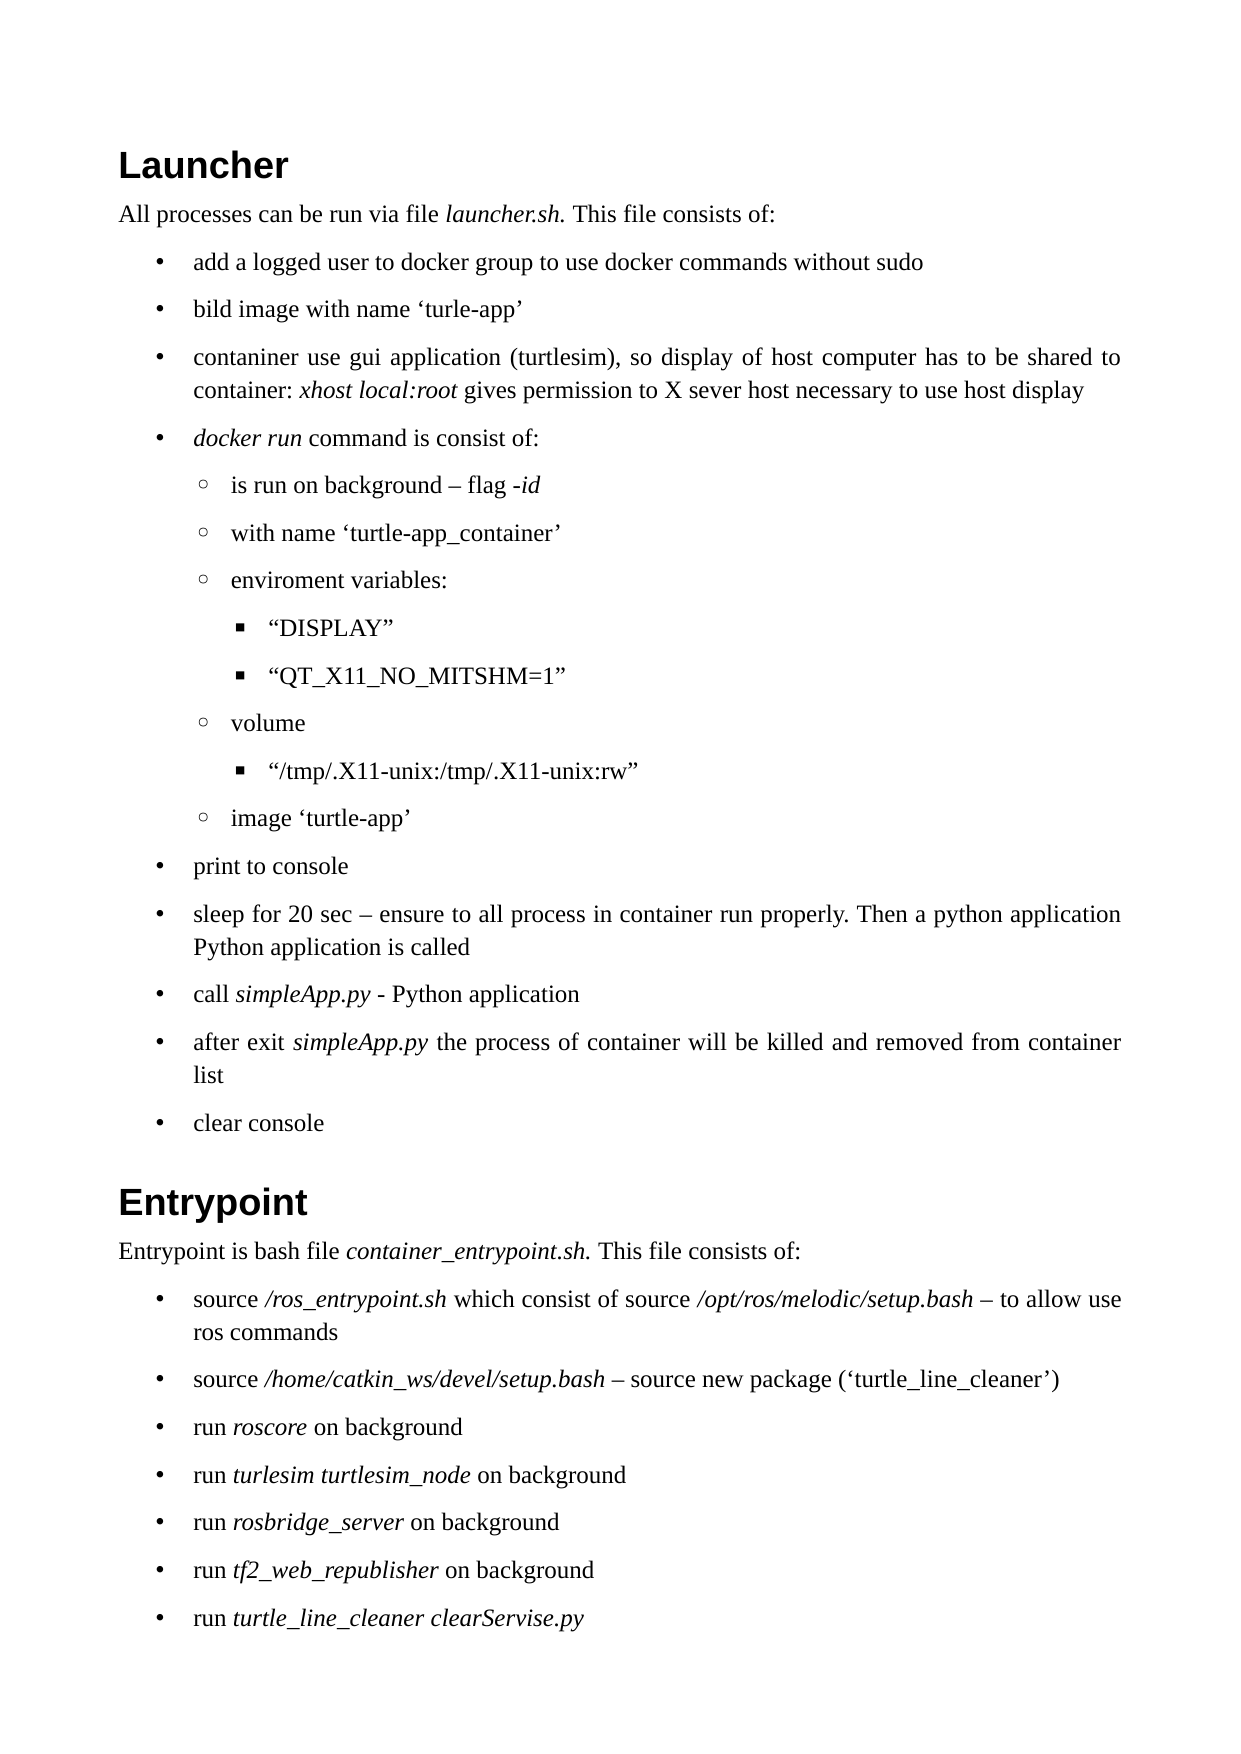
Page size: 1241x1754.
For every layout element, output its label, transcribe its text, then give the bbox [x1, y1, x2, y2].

list after exit simpleApp.py the process of container will be killed and removed from container list [156, 1027, 1122, 1089]
list bild image with name ‘turle-app’ [156, 294, 1122, 323]
list print to console [156, 851, 1122, 880]
list run turlesim turtlesim_node on background [156, 1460, 1122, 1488]
list source /ros_entrypoint.sh which consist of source /opt/ros/melodic/setup.bash – to allow use ros commands [156, 1284, 1122, 1346]
list “/tmp/.X11-unix:/tmp/.X11-unix:rw” [231, 756, 1122, 785]
list contaniner use gui application (turtlesim), so display of host computer has to be shared to container: xhost local:root gives permission to X sever host necessary to use host display [156, 342, 1122, 404]
list is run on background – flag -id [193, 470, 1122, 499]
list run rosbridge_server on background [156, 1507, 1122, 1536]
list image ‘turtle-app’ [193, 803, 1122, 832]
text All processes can be run via file launcher.sh. This file consists of: [118, 199, 1122, 228]
subtitle Launcher [118, 143, 1122, 187]
list “QT_X11_NO_MITSHM=1” [231, 661, 1122, 689]
list call simpleApp.py - Python application [156, 979, 1122, 1008]
list clear console [156, 1108, 1122, 1136]
list volume [193, 708, 1122, 737]
list add a logged user to docker group to use docker commands without sudo [156, 247, 1122, 276]
subtitle Entrypoint [118, 1180, 1122, 1224]
list run turtle_line_cleaner clearServise.py [156, 1603, 1122, 1631]
list enviroment variables: [193, 566, 1122, 594]
list “DISPLAY” [231, 613, 1122, 642]
list with name ‘turtle-app_container’ [193, 518, 1122, 547]
list sleep for 20 sec – ensure to all process in container run properly. Then a python application Python application is called [156, 899, 1122, 961]
list run tf2_web_republisher on background [156, 1555, 1122, 1584]
list docker run command is consist of: [156, 423, 1122, 451]
list source /home/catkin_ws/devel/setup.bash – source new package (‘turtle_line_cleaner’) [156, 1364, 1122, 1393]
list run roscore on background [156, 1412, 1122, 1441]
text Entrypoint is bash file container_entrypoint.sh. This file consists of: [118, 1236, 1122, 1265]
